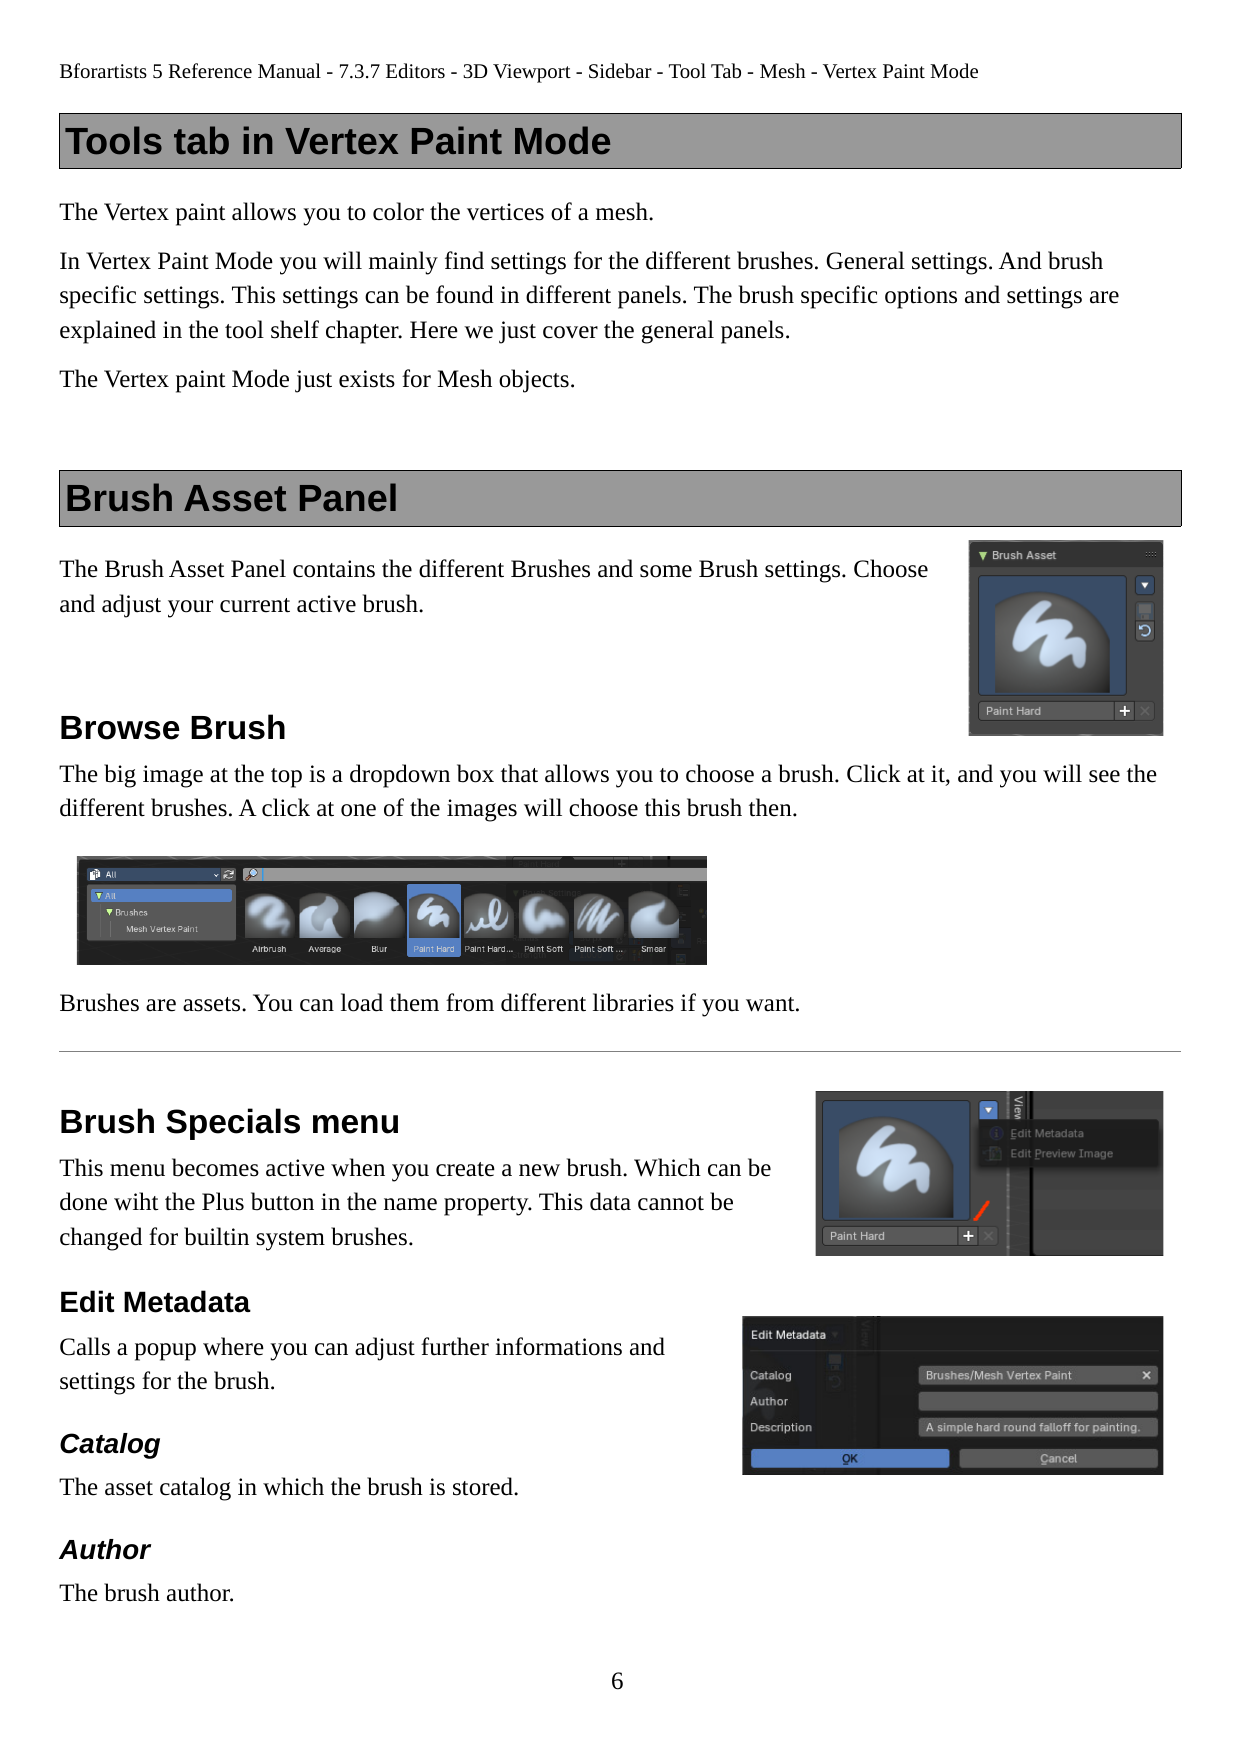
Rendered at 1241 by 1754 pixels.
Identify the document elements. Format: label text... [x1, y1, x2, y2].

text The asset catalog in which the brush is stored. [59, 1472, 1181, 1501]
text In Vertex Paint Mode you will mainly find settings for the different brushes. General settings. And brush specific settings. This settings can be found in different panels. The brush specific options and settings are explained in the tool shelf chapter. Here we just cover the general panels. [59, 246, 1181, 343]
text Brushes are assets. You can load them from different libraries if you want. [59, 842, 1181, 1016]
subtitle Edit Metadata [59, 1285, 1181, 1319]
text The Brush Asset Panel contains the different Brushes and some Brush settings. Choose and adjust your current active brush. [59, 554, 968, 618]
subtitle [1164, 1102, 1181, 1140]
text This menu becomes active when you create a new brush. Which can be done wiht the Plus button in the name property. This data cannot be changed for builtin system brushes. [59, 1153, 815, 1251]
table_header Tools tab in Vertex Paint Mode [60, 114, 1181, 168]
text The brush author. [59, 1578, 1181, 1607]
subtitle Browse Brush [59, 708, 1181, 746]
picture [968, 540, 1164, 736]
subtitle Brush Specials menu [59, 1102, 815, 1140]
text The big image at the top is a dropdown box that allows you to choose a brush. Click at it, and you will see the different brushes. A click at one of the images will choose this brush then. [59, 759, 1181, 822]
picture [76, 856, 707, 965]
table_header Brush Asset Panel [60, 471, 1181, 526]
subtitle Author [59, 1534, 1181, 1566]
text The Vertex paint allows you to color the vertices of a mesh. [59, 197, 1181, 225]
subtitle [1164, 1428, 1181, 1459]
subtitle Catalog [59, 1428, 742, 1459]
text Calls a popup where you can adjust further informations and settings for the brush. [59, 1332, 742, 1395]
text The Vertex paint Mode just exists for Mesh objects. [59, 364, 1181, 392]
picture [742, 1316, 1164, 1475]
picture [815, 1091, 1164, 1256]
